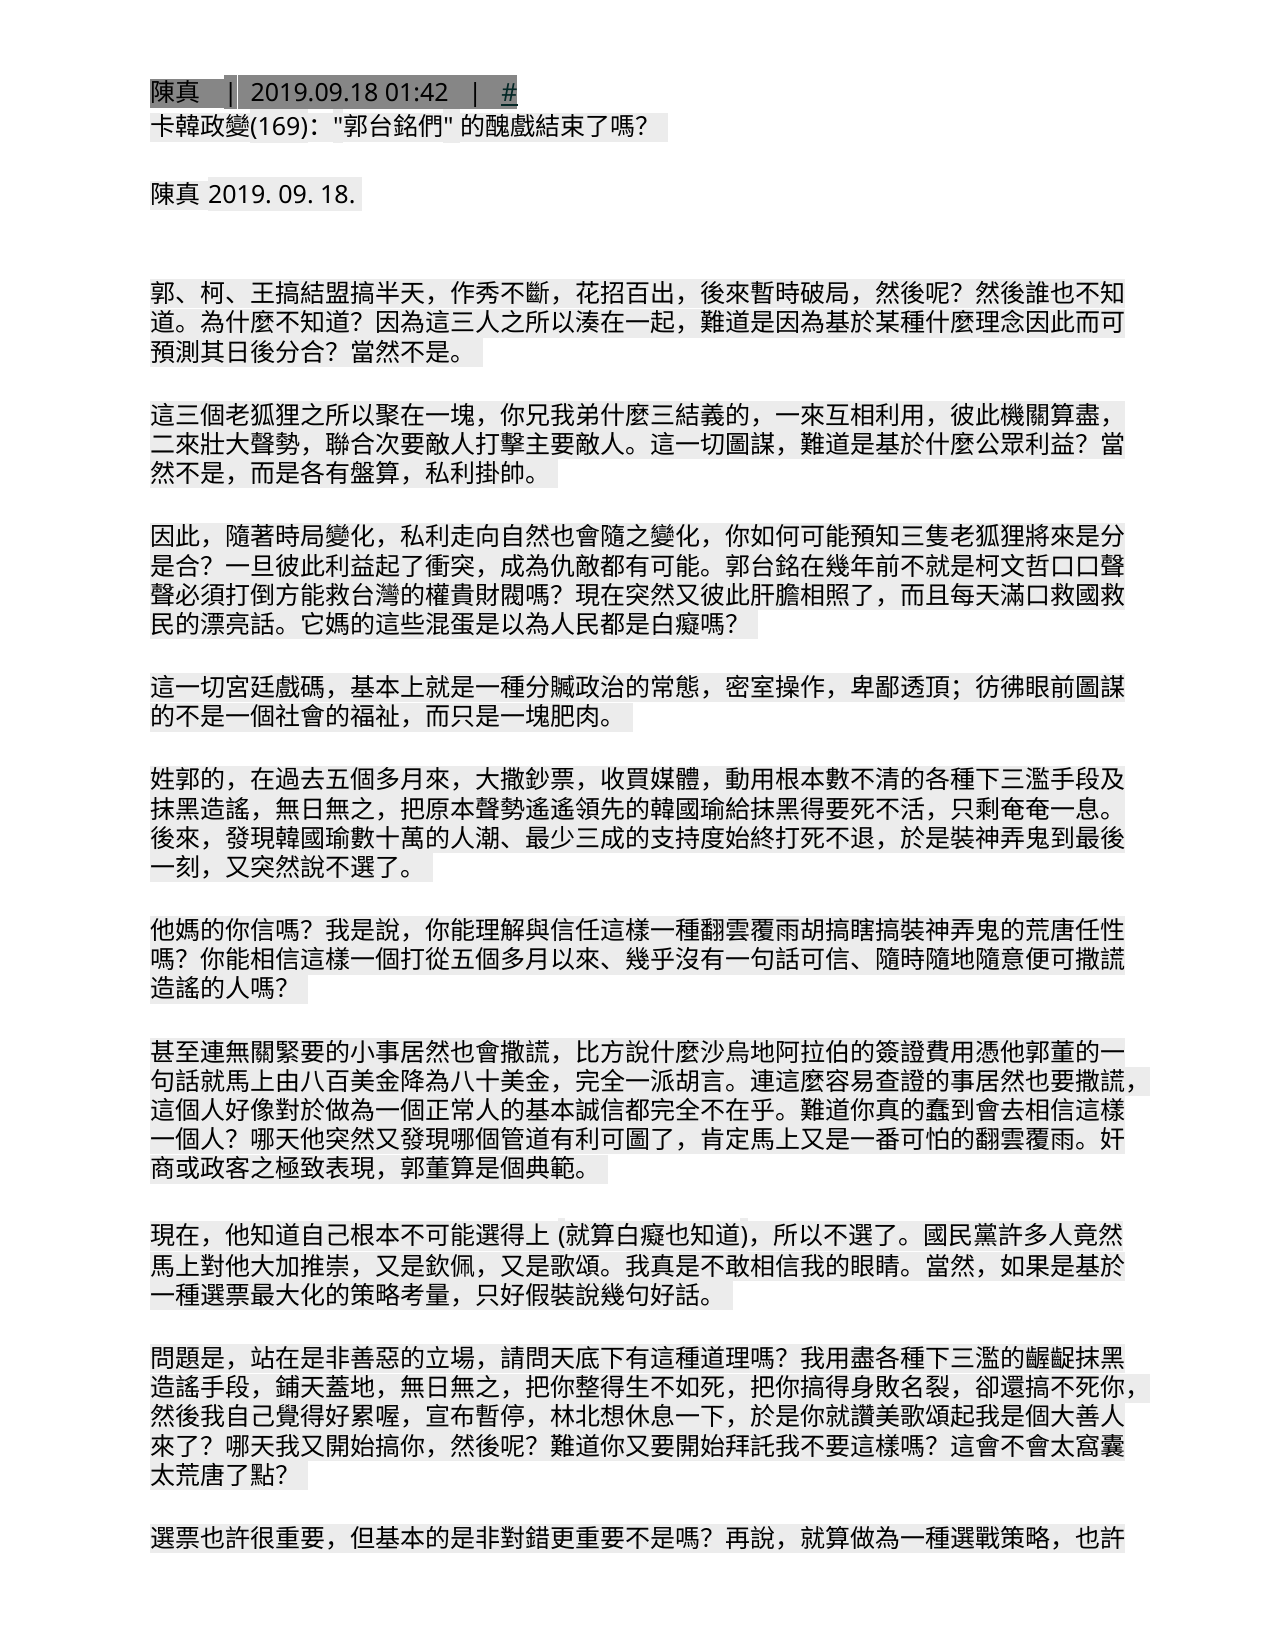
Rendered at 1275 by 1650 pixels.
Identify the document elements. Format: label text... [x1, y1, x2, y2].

text 陳真 | 2019.09.18 01:42 | # [150, 75, 1125, 109]
text 卡韓政變(169)："郭台銘們" 的醜戲結束了嗎？ 陳真 2019. 09. 18. 郭、柯、王搞結盟搞半天，作秀不斷，花招百出，後來暫時破局，然後呢？然後誰也不知道。為什麼不知道？因為這三人之所以湊在一起，難道是因為基於某種什麼理念因此而可預測其日後分合？當然不是。 這三個老狐狸之所以聚在一塊，你兄我弟什麼三結義的，一來互相利用，彼此機關算盡，二來壯大聲勢，聯合次要敵人打擊主要敵人。這一切圖謀，難道是基於什麼公眾利益？當然不是，而是各有盤算，私利掛帥。 因此，隨著時局變化，私利走向自然也會隨之變化，你如何可能預知三隻老狐狸將來是分是合？一旦彼此利益起了衝突，成為仇敵都有可能。郭台銘在幾年前不就是柯文哲口口聲聲必須打倒方能救台灣的權貴財閥嗎？現在突然又彼此肝膽相照了，而且每天滿口救國救民的漂亮話。它媽的這些混蛋是以為人民都是白癡嗎？ 這一切宮廷戲碼，基本上就是一種分贓政治的常態，密室操作，卑鄙透頂；彷彿眼前圖謀的不是一個社會的福祉，而只是一塊肥肉。 姓郭的，在過去五個多月來，大撒鈔票，收買媒體，動用根本數不清的各種下三濫手段及抹黑造謠，無日無之，把原本聲勢遙遙領先的韓國瑜給抹黑得要死不活，只剩奄奄一息。後來，發現韓國瑜數十萬的人潮、最少三成的支持度始終打死不退，於是裝神弄鬼到最後一刻，又突然說不選了。 他媽的你信嗎？我是說，你能理解與信任這樣一種翻雲覆雨胡搞瞎搞裝神弄鬼的荒唐任性嗎？你能相信這樣一個打從五個多月以來、幾乎沒有一句話可信、隨時隨地隨意便可撒謊造謠的人嗎？ 甚至連無關緊要的小事居然也會撒謊，比方說什麼沙烏地阿拉伯的簽證費用憑他郭董的一句話就馬上由八百美金降為八十美金，完全一派胡言。連這麼容易查證的事居然也要撒謊，這個人好像對於做為一個正常人的基本誠信都完全不在乎。難道你真的蠢到會去相信這樣一個人？哪天他突然又發現哪個管道有利可圖了，肯定馬上又是一番可怕的翻雲覆雨。奸商或政客之極致表現，郭董算是個典範。 現在，他知道自己根本不可能選得上 (就算白癡也知道)，所以不選了。國民黨許多人竟然馬上對他大加推崇，又是欽佩，又是歌頌。我真是不敢相信我的眼睛。當然，如果是基於一種選票最大化的策略考量，只好假裝說幾句好話。 問題是，站在是非善惡的立場，請問天底下有這種道理嗎？我用盡各種下三濫的齷齪抹黑造謠手段，鋪天蓋地，無日無之，把你整得生不如死，把你搞得身敗名裂，卻還搞不死你，然後我自己覺得好累喔，宣布暫停，林北想休息一下，於是你就讚美歌頌起我是個大善人來了？哪天我又開始搞你，然後呢？難道你又要開始拜託我不要這樣嗎？這會不會太窩囊太荒唐了點？ 選票也許很重要，但基本的是非對錯更重要不是嗎？再說，就算做為一種選戰策略，也許只好 "尊郭"，以免得罪腦殘的郭粉們，問題是，倘若這個有錢就任性沒出息的傢伙哪天又突然往你背後開槍下毒手，你將如何自圓其說？啞巴吃黃蓮嗎？還是屆時再來跪求他別再玩下三濫手段？這樣像話嗎？ 我不是說韓國瑜非得跟郭台銘拼命不可，而是說，任何策略或權宜作為都還是應該要有一個最基本的是非價值。國民黨或韓國瑜可以不罵郭，但有必要把他又突然捧成聖人捧成民族英雄嗎？它媽的實在荒唐。 郭台銘自始就根本不是國民黨，一個幾十年不曾繳黨費的人如果也算黨員，那麼全台灣恐怕有一千多萬個國民黨員。 郭的出現是這樣： 吳敦義出於私心，平常除了努力打擊朱立倫和王金平之外，對於韓國瑜更是堵爛，根本不願意直接徵召，反而配合蔡正元等人散播什麼幾千萬政治獻金的謠言，抹黑韓國瑜，對韓進行人格毀滅，處處落井下石，玩陰扯後腿。 問題是，吳敦義自己的民調卻始終敬陪末座，於是就聯合郝龍斌等幾位權貴大搞密室政治，刻意選在韓國瑜由美返台、聲望最高之際，藉由郭台銘之突然宣布參選來打壓其鋒頭，並一舉消滅當時已箭在弦上的黨內外徵召韓國瑜之民意浪潮。這也就是當時韓國瑜及他太太李佳芬所批評的 "權貴密室政治" 及 "背後開槍"。 為了臨時讓一個根本不是黨員的郭台銘取得參選資格，吳敦義居然連夜弄出一個什麼 "榮譽黨員證書" 給郭，居然讓他可以破例違反規定而參選，並且讓他在中常會上宣布，一票大老共同鼓掌，大力營造其聲勢來打擊韓流及韓國瑜。 緊接著，就是過去這五個月來天天上演的抹黑韓國瑜之人格毀滅戰，藍綠聯手，鋪天蓋地，無日無之，泯滅天良，骯髒卑鄙，臭不可聞，真是下三濫到極點。這一切台灣政治史上前所未見的恐怖人格謀殺抹黑戰，就是由郭台銘和綠營及一大票國民黨權貴與名嘴所聯手主導，而柯文哲則是在一旁敲邊鼓，幫忙落井下石。 這些藍綠混蛋，也許從未想過這樣一個如此齷齪無恥如此密集而全面性的天羅地網人格毀滅戰，居然還是無法消滅韓流。這才是郭台銘 "此時" 宣布不選的真正原因，同時也是唯一原因。我說的是 "此時" 宣布不選，只要有利可圖，這個為所欲為十分任性的混蛋隨時想選還是會選；只要有利可圖，他隨時想幹嘛就會幹嘛，畢竟有錢就是大爺，有錢就能任性。 當然，天才一票，腦殘也是一票，基於選票最大化的考量，沒必要大面積去得罪腦殘。但是，政治並不是只有選票，基本是非依然還是最重要。而且，選民並沒有義務也跟著政治人物去策略性尊郭。 再說，所謂養虎為患，國民黨權力核心這些權貴們，跟郭台銘串通勾結，以一種完全不合黨規的手段讓他參加初選，並且一路把他養大尾了，現在卻要他滾回山林去啃草，有可能嗎？ 站在老虎的立場，他當然也會覺得很 "委屈"。你們跟我一路走來始終就是共謀與共犯，現在卻發表什麼 "31位大老的聯合聲明" 對我唱高調，叫我要團結，他媽的你是以為我姓郭的是吃素的嗎？一路把我養大了，一開始還說保證會讓我稱王，現在卻要我安靜回去吃草，表現團結，它媽的我能不報復吃他幾條人命嗎？ 吳敦義的私心，加上郭台銘的貪婪及抹黑造謠等不擇手段，國民黨事實上已經回不去了，回不去當時沛然莫之能禦的韓流聲勢。政治之陰暗與醜陋，始終超乎想像；而人們的長遠福祉，總是成為不良政治及個人權位慾望的犧牲品。 [150, 109, 1125, 1553]
